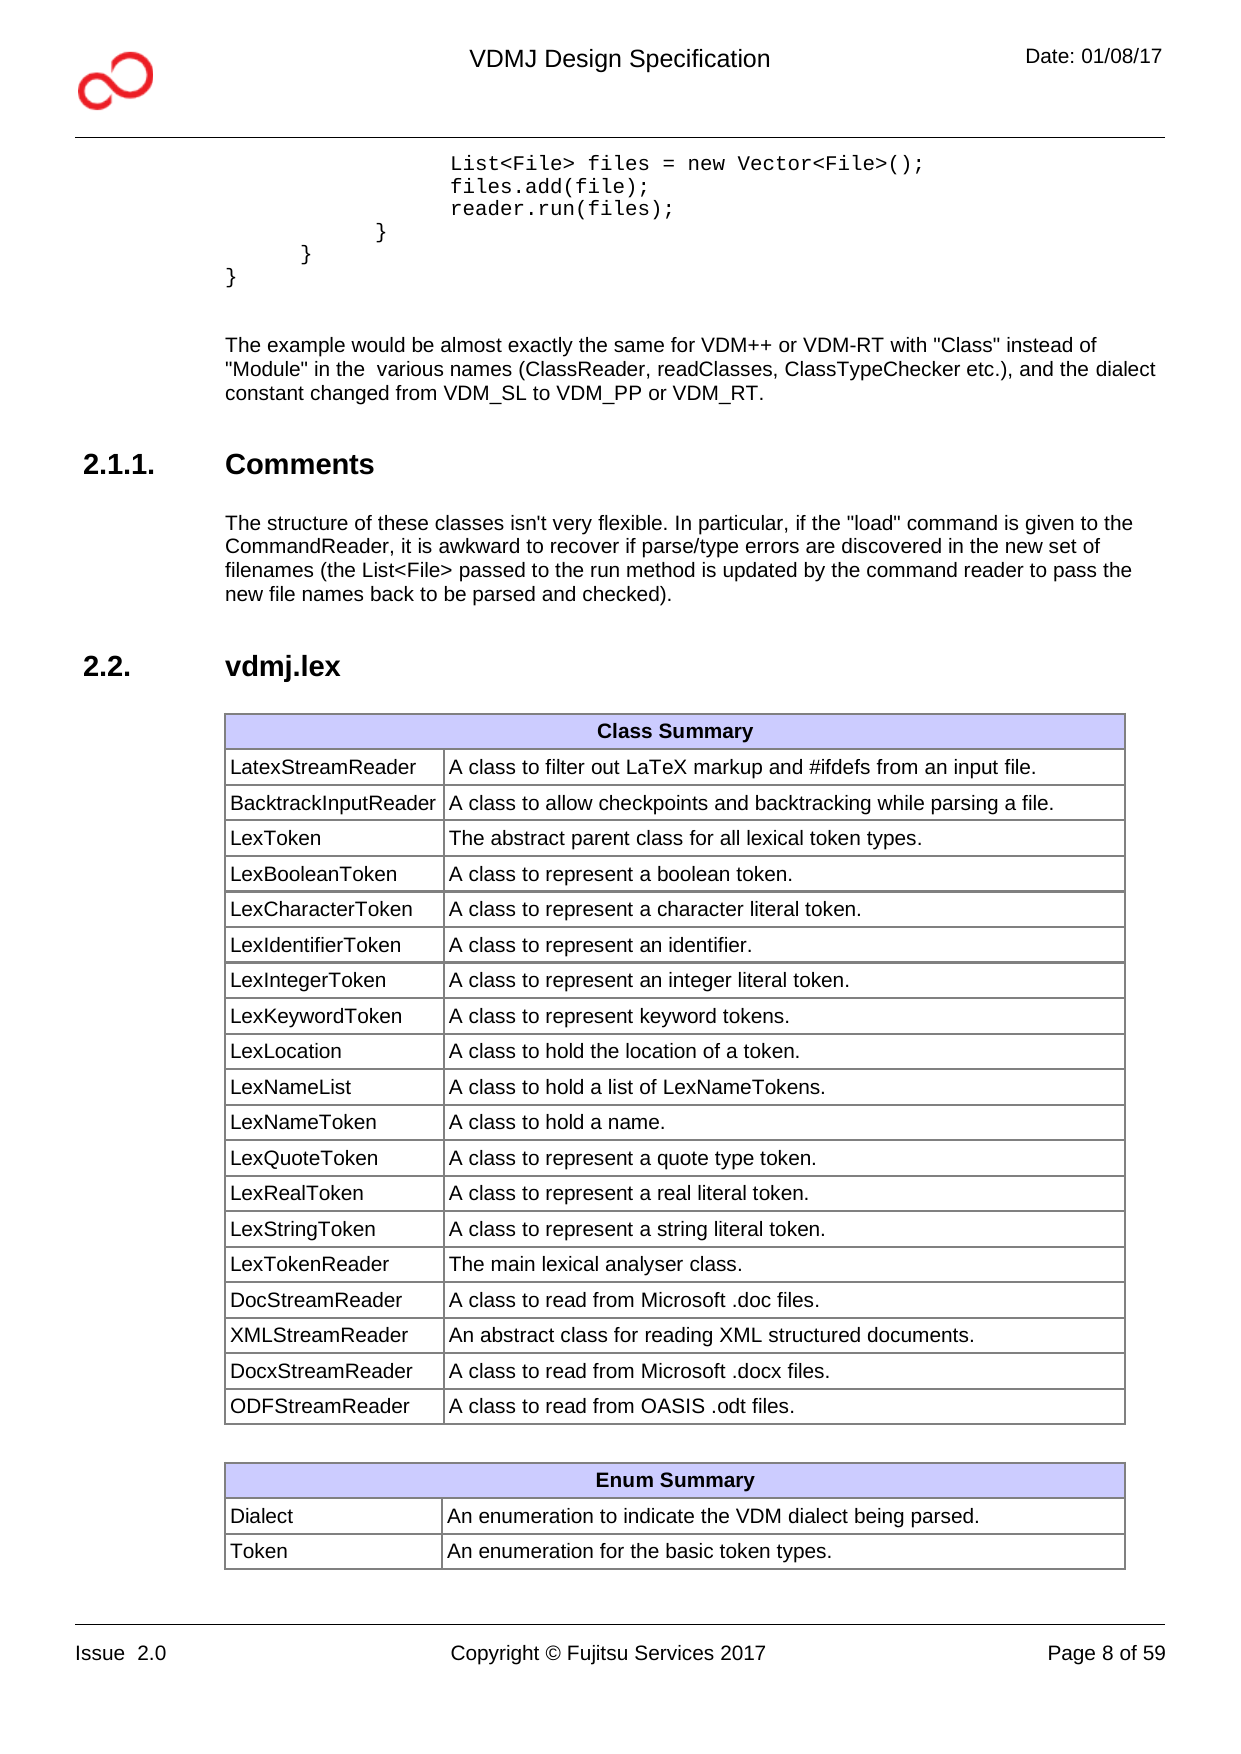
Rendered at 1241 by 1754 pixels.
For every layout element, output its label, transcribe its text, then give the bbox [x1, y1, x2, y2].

table_cell LexRealToken [226, 1177, 443, 1210]
table_cell Token [226, 1535, 441, 1568]
table_cell LexNameList [226, 1070, 443, 1103]
text The example would be almost exactly the same for VDM++ or VDM-RT with "Class" instead of "Module" in the various names (ClassReader, readClasses, ClassTypeChecker etc.), and the dialect constant changed from VDM_SL to VDM_PP or VDM_RT. [225, 333, 1165, 405]
table_cell The abstract parent class for all lexical token types. [445, 821, 1124, 855]
table_cell A class to hold the location of a token. [445, 1035, 1124, 1068]
table_cell LexIntegerToken [226, 964, 443, 997]
table_cell A class to represent an integer literal token. [445, 964, 1124, 997]
table_cell BacktrackInputReader [226, 786, 443, 819]
table_cell An abstract class for reading XML structured documents. [445, 1319, 1124, 1352]
table_cell DocStreamReader [226, 1283, 443, 1317]
table_cell A class to represent a real literal token. [445, 1177, 1124, 1210]
table_cell LexCharacterToken [226, 893, 443, 926]
table_cell A class to represent a string literal token. [445, 1212, 1124, 1246]
table_cell A class to read from Microsoft .doc files. [445, 1283, 1124, 1317]
table_cell A class to read from Microsoft .docx files. [445, 1354, 1124, 1388]
table_cell LexLocation [226, 1035, 443, 1068]
table_cell LexToken [226, 821, 443, 855]
table_cell LexStringToken [226, 1212, 443, 1246]
table_cell XMLStreamReader [226, 1319, 443, 1352]
table_header Class Summary [226, 715, 1124, 748]
table_cell DocxStreamReader [226, 1354, 443, 1388]
table_cell LexBooleanToken [226, 857, 443, 890]
table_cell A class to filter out LaTeX markup and #ifdefs from an input file. [445, 750, 1124, 784]
table_cell A class to represent a boolean token. [445, 857, 1124, 890]
text files.add(file); [225, 175, 1165, 198]
table_cell An enumeration to indicate the VDM dialect being parsed. [443, 1499, 1124, 1533]
subtitle Comments [75, 447, 1165, 481]
table_cell LatexStreamReader [226, 750, 443, 784]
text The structure of these classes isn't very flexible. In particular, if the "load" command is given to the CommandReader, it is awkward to recover if parse/type errors are discovered in the new set of filenames (the List<File> passed to the run method is updated by the command reader to pass the new file names back to be parsed and checked). [225, 511, 1165, 607]
table_cell A class to read from OASIS .odt files. [445, 1390, 1124, 1423]
text reader.run(files); [225, 198, 1165, 220]
table_cell LexQuoteToken [226, 1141, 443, 1174]
table_cell LexIdentifierToken [226, 928, 443, 961]
table_cell The main lexical analyser class. [445, 1248, 1124, 1281]
text } [225, 243, 1165, 265]
table_cell A class to represent an identifier. [445, 928, 1124, 961]
text } [225, 265, 1165, 288]
table_cell A class to hold a list of LexNameTokens. [445, 1070, 1124, 1103]
text } [225, 220, 1165, 243]
table_cell LexNameToken [226, 1106, 443, 1139]
table_cell LexKeywordToken [226, 999, 443, 1032]
table_cell Dialect [226, 1499, 441, 1533]
table_cell A class to represent a quote type token. [445, 1141, 1124, 1174]
picture [78, 44, 153, 120]
table_cell A class to hold a name. [445, 1106, 1124, 1139]
table_cell LexTokenReader [226, 1248, 443, 1281]
table_cell An enumeration for the basic token types. [443, 1535, 1124, 1568]
table_cell A class to represent a character literal token. [445, 893, 1124, 926]
table_cell A class to allow checkpoints and backtracking while parsing a file. [445, 786, 1124, 819]
table_header Enum Summary [226, 1464, 1124, 1497]
table_cell ODFStreamReader [226, 1390, 443, 1423]
subtitle vdmj.lex [75, 649, 1165, 683]
text List<File> files = new Vector<File>(); [225, 153, 1165, 175]
table_cell A class to represent keyword tokens. [445, 999, 1124, 1032]
